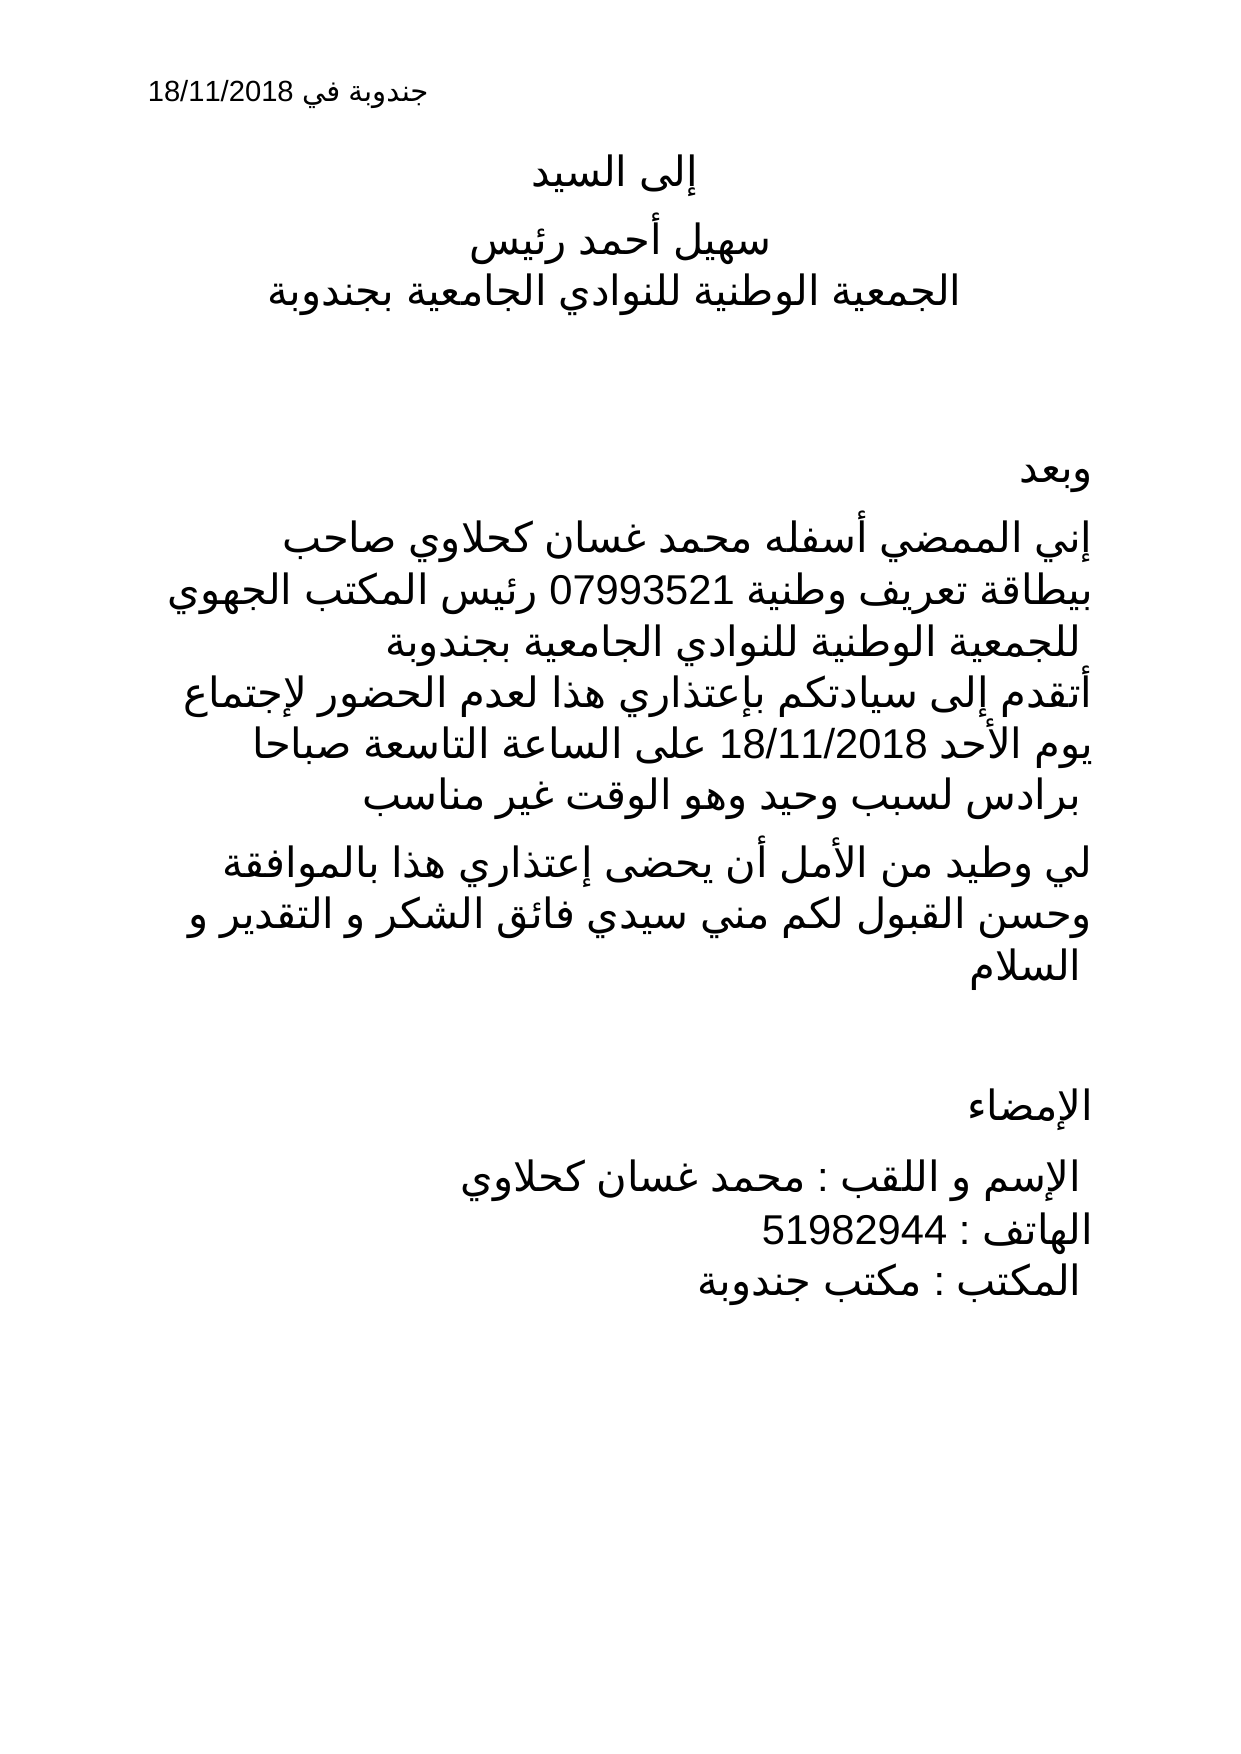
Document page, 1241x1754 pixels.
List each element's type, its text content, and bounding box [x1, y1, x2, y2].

text الإسم و اللقب : محمد غسان كحلاوي الهاتف : 51982944 المكتب : مكتب جندوبة [148, 1151, 1093, 1334]
text الإمضاء [148, 1080, 1093, 1131]
text وبعد [148, 444, 1093, 492]
text لي وطيد من الأمل أن يحضى إعتذاري هذا بالموافقة وحسن القبول لكم مني سيدي فائق الشكر و التقدير و السلام [148, 839, 1093, 989]
text إلى السيد [148, 148, 1093, 196]
text سهيل أحمد رئيس الجمعية الوطنية للنوادي الجامعية بجندوبة [148, 216, 1093, 423]
text إني الممضي أسفله محمد غسان كحلاوي صاحب بيطاقة تعريف وطنية 07993521 رئيس المكتب الجهوي للجمعية الوطنية للنوادي الجامعية بجندوبة أتقدم إلى سيادتكم بإعتذاري هذا لعدم الحضور لإجتماع يوم الأحد 18/11/2018 على الساعة التاسعة صباحا برادس لسبب وحيد وهو الوقت غير مناسب [148, 512, 1093, 819]
